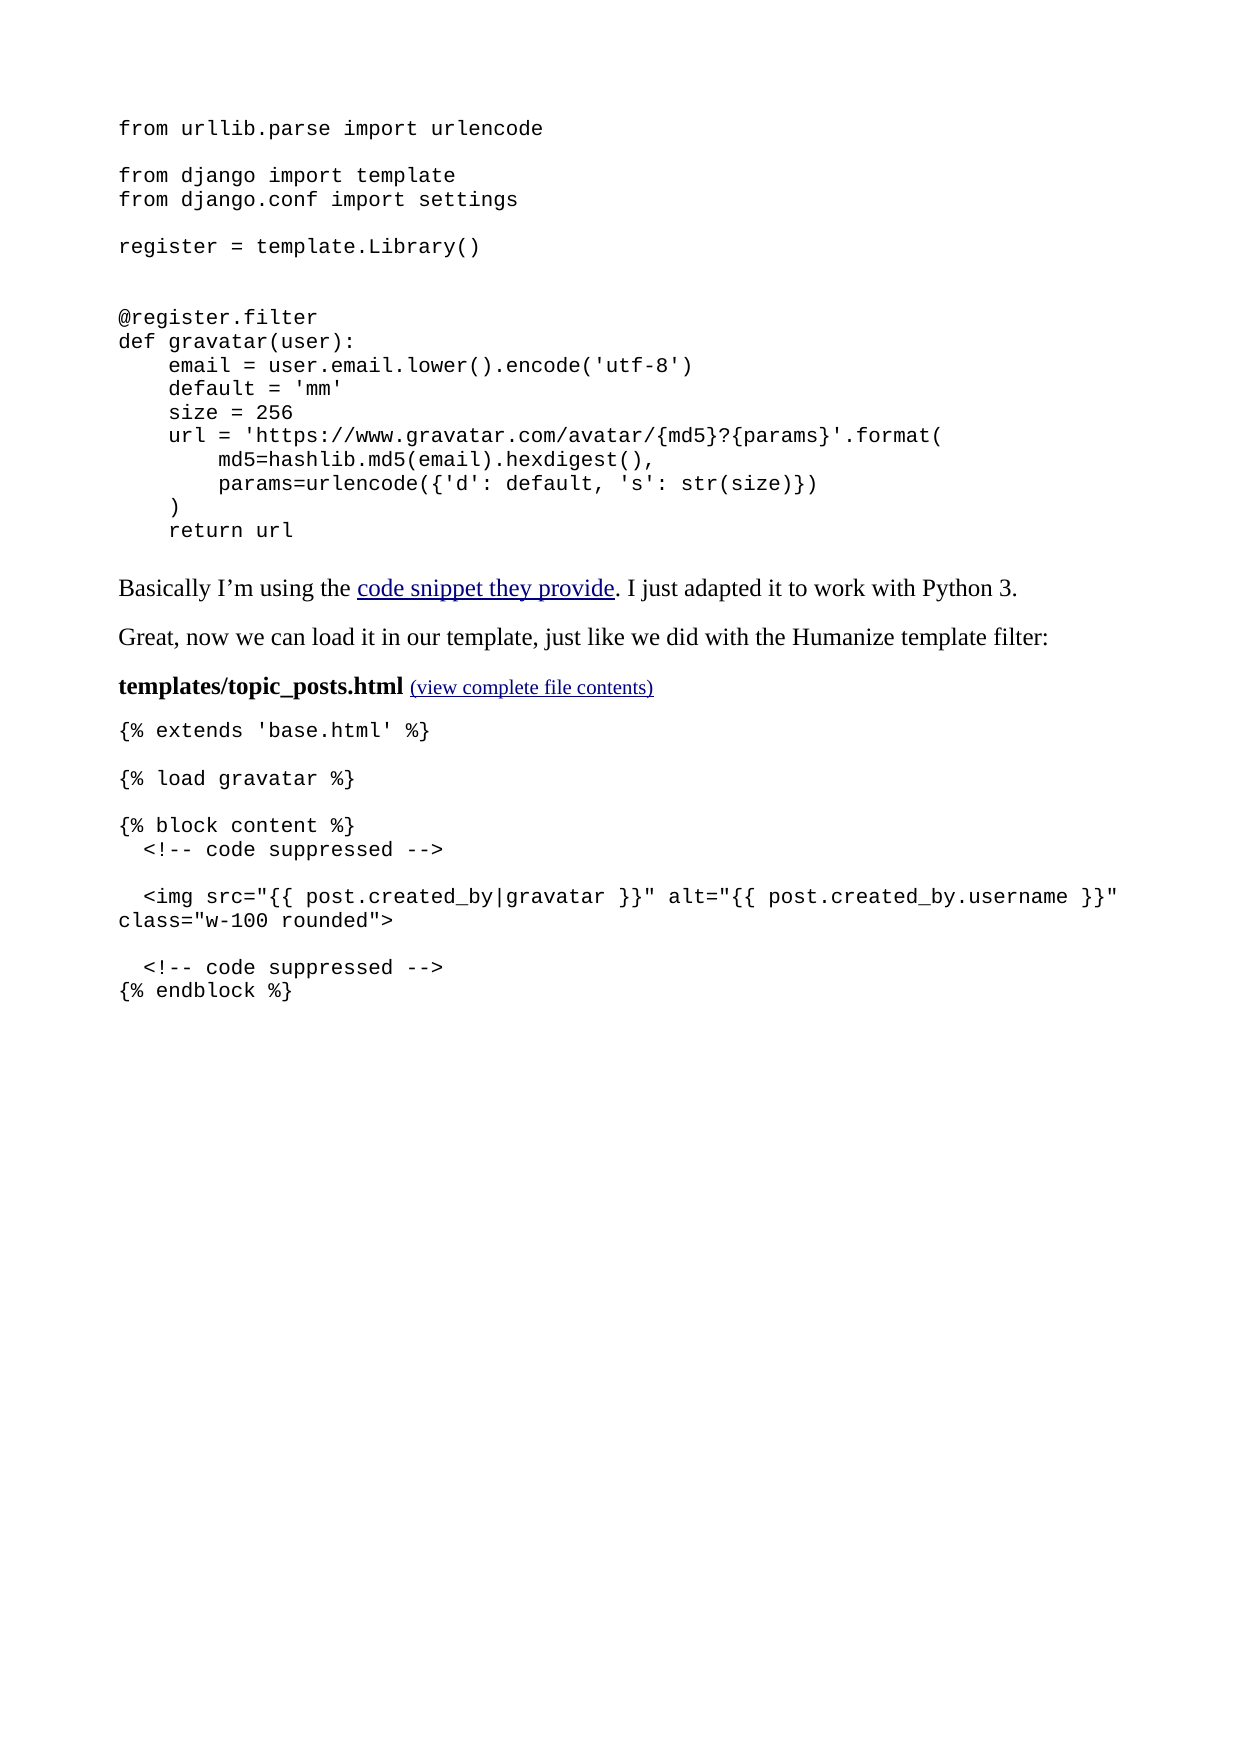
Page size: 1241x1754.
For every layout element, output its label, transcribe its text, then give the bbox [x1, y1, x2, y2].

text size = 256 [118, 402, 1122, 426]
text @register.filter [118, 307, 1122, 331]
text ) [118, 496, 1122, 520]
text from urllib.parse import urlencode [118, 118, 1122, 142]
text {% endblock %} [118, 981, 1122, 1004]
text {% extends 'base.html' %} [118, 720, 1122, 744]
text email = user.email.lower().encode('utf-8') [118, 354, 1122, 378]
text <!-- code suppressed --> [118, 957, 1122, 981]
text return url [118, 520, 1122, 544]
text from django import template [118, 165, 1122, 189]
text params=urlencode({'d': default, 's': str(size)}) [118, 473, 1122, 496]
text url = 'https://www.gravatar.com/avatar/{md5}?{params}'.format( [118, 426, 1122, 449]
text {% block content %} [118, 815, 1122, 839]
text md5=hashlib.md5(email).hexdigest(), [118, 449, 1122, 473]
text Great, now we can load it in our template, just like we did with the Humanize template filter: [118, 622, 1122, 651]
text <img src="{{ post.created_by|gravatar }}" alt="{{ post.created_by.username }}" class="w-100 rounded"> [118, 886, 1122, 933]
text Basically I’m using the code snippet they provide. I just adapted it to work with Python 3. [118, 573, 1122, 602]
text templates/topic_posts.html (view complete file contents) [118, 671, 1122, 700]
text from django.conf import settings [118, 189, 1122, 213]
text {% load gravatar %} [118, 768, 1122, 791]
text def gravatar(user): [118, 331, 1122, 354]
text <!-- code suppressed --> [118, 839, 1122, 862]
text register = template.Library() [118, 236, 1122, 260]
text default = 'mm' [118, 378, 1122, 402]
